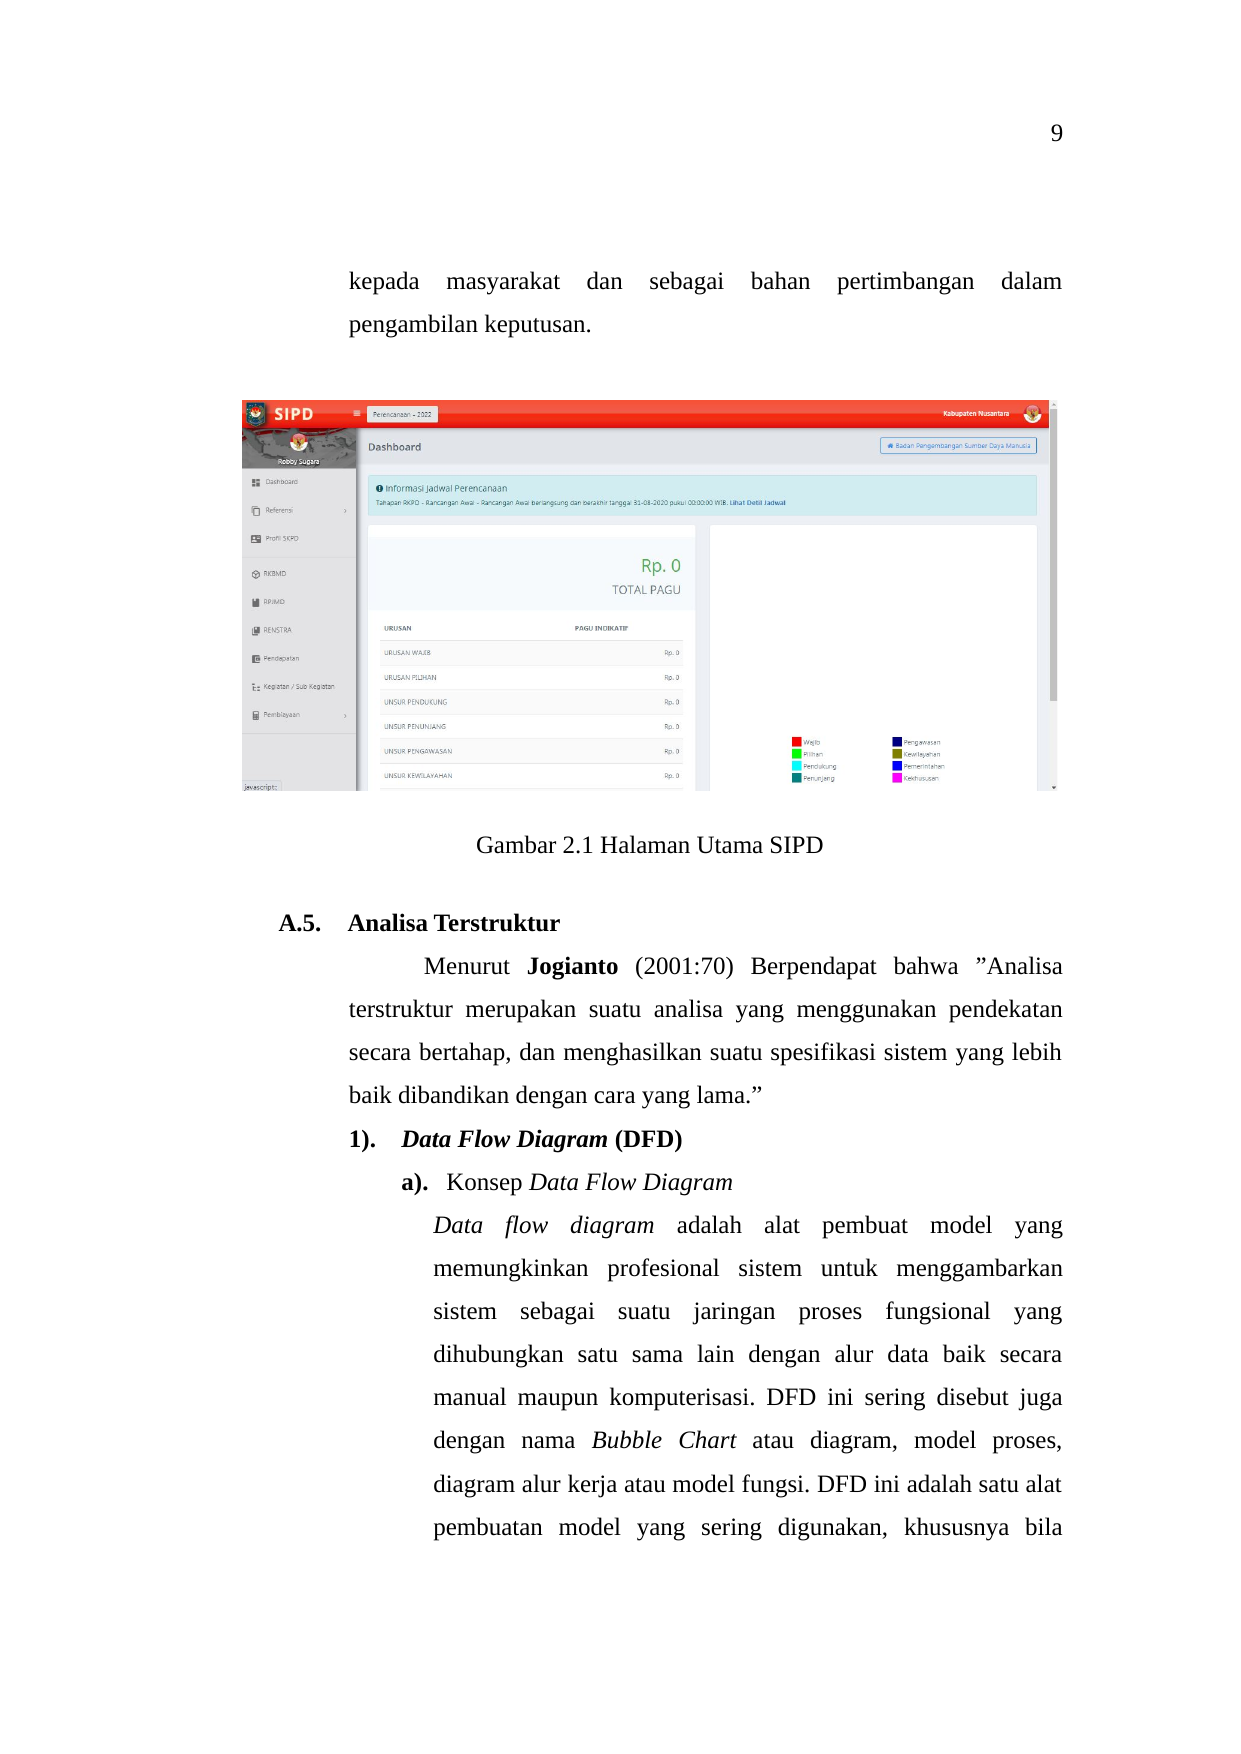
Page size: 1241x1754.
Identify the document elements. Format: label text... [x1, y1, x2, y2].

list Analisa Terstruktur [278, 908, 1063, 937]
table_cell Gambar 2.1 Halaman Utama SIPD [236, 825, 1063, 865]
table_header [236, 395, 1063, 825]
text kepada masyarakat dan sebagai bahan pertimbangan dalam pengambilan keputusan. [349, 266, 1063, 338]
picture [242, 400, 1058, 791]
list Data Flow Diagram (DFD) [349, 1124, 1063, 1152]
text Menurut Jogianto (2001:70) Berpendapat bahwa ”Analisa terstruktur merupakan suatu analisa yang menggunakan pendekatan secara bertahap, dan menghasilkan suatu spesifikasi sistem yang lebih baik dibandikan dengan cara yang lama.” [349, 951, 1063, 1109]
text Data flow diagram adalah alat pembuat model yang memungkinkan profesional sistem untuk menggambarkan sistem sebagai suatu jaringan proses fungsional yang dihubungkan satu sama lain dengan alur data baik secara manual maupun komputerisasi. DFD ini sering disebut juga dengan nama Bubble Chart atau diagram, model proses, diagram alur kerja atau model fungsi. DFD ini adalah satu alat pembuatan model yang sering digunakan, khususnya bila [433, 1210, 1063, 1541]
list Konsep Data Flow Diagram [401, 1167, 1063, 1196]
